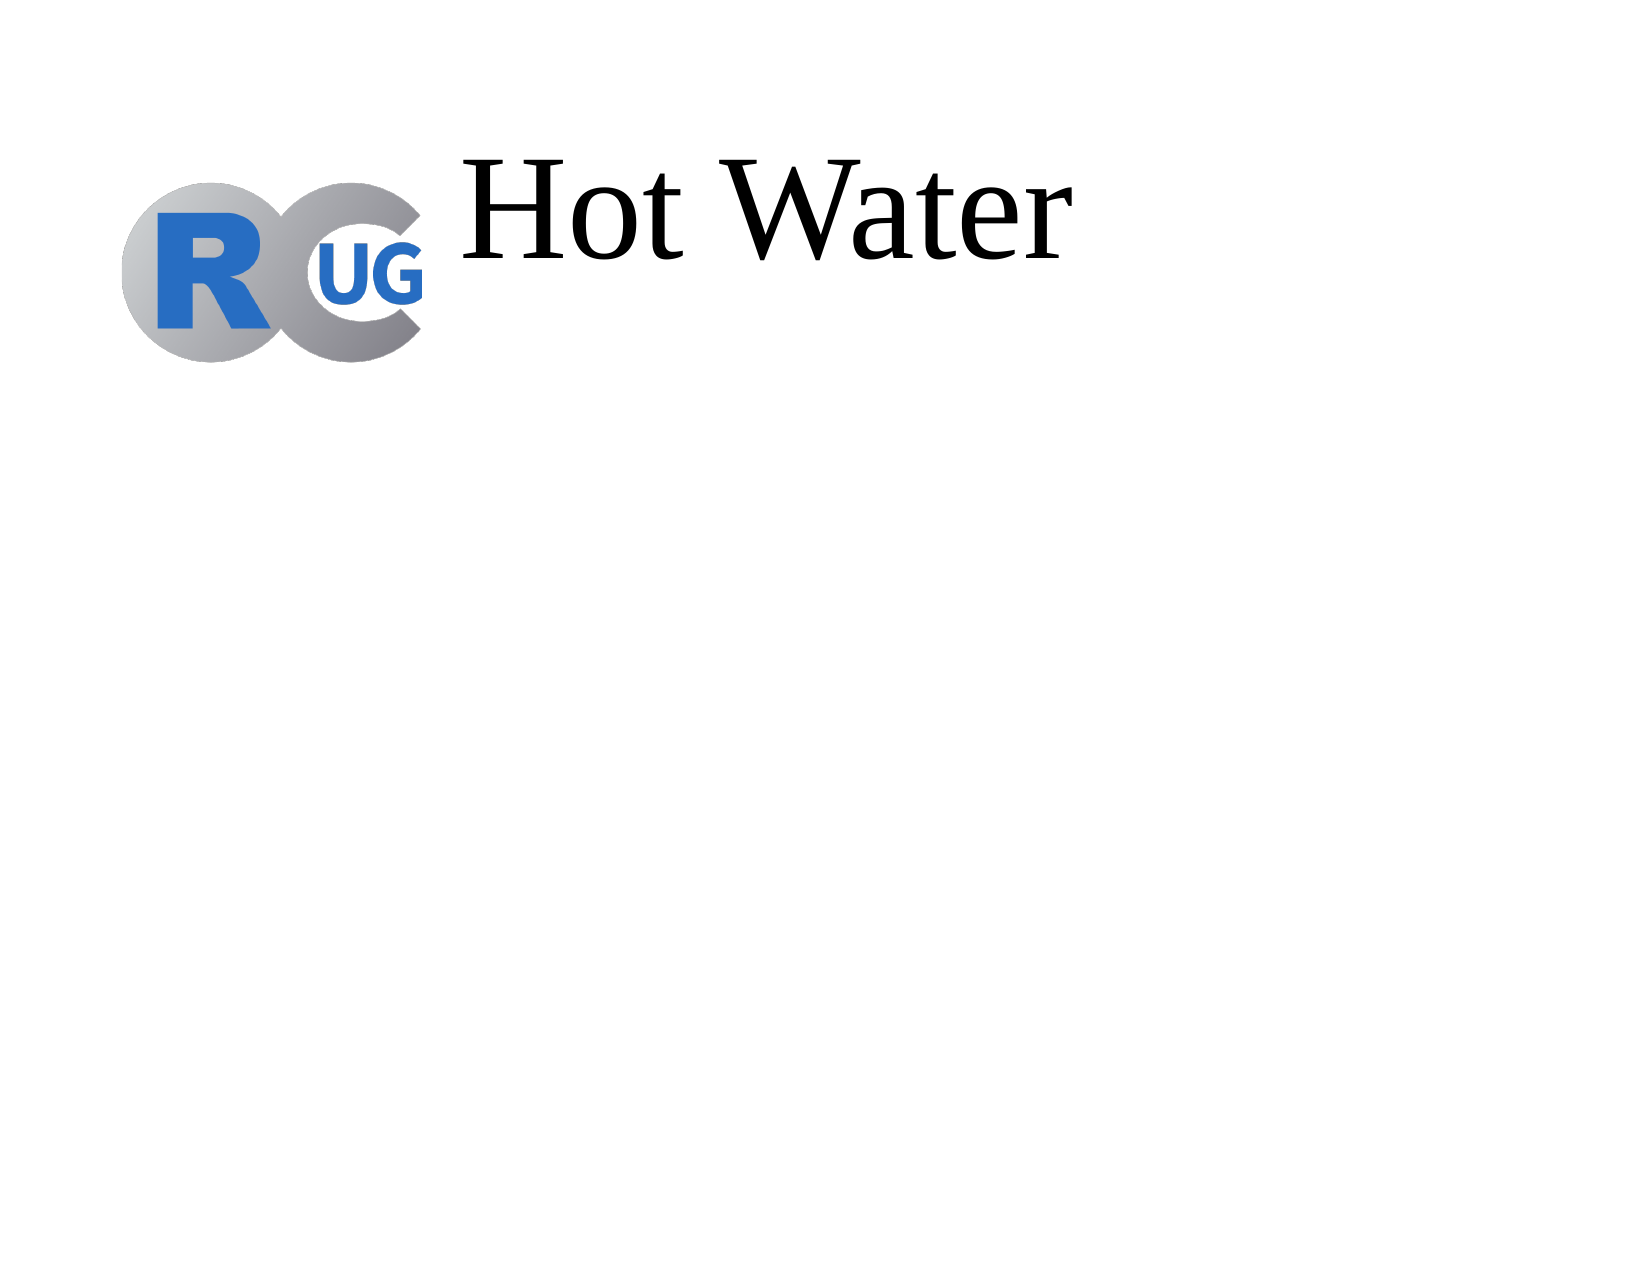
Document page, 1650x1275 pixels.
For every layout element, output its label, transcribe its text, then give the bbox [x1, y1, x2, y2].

picture [121, 122, 422, 423]
text Hot Water [118, 118, 1532, 291]
